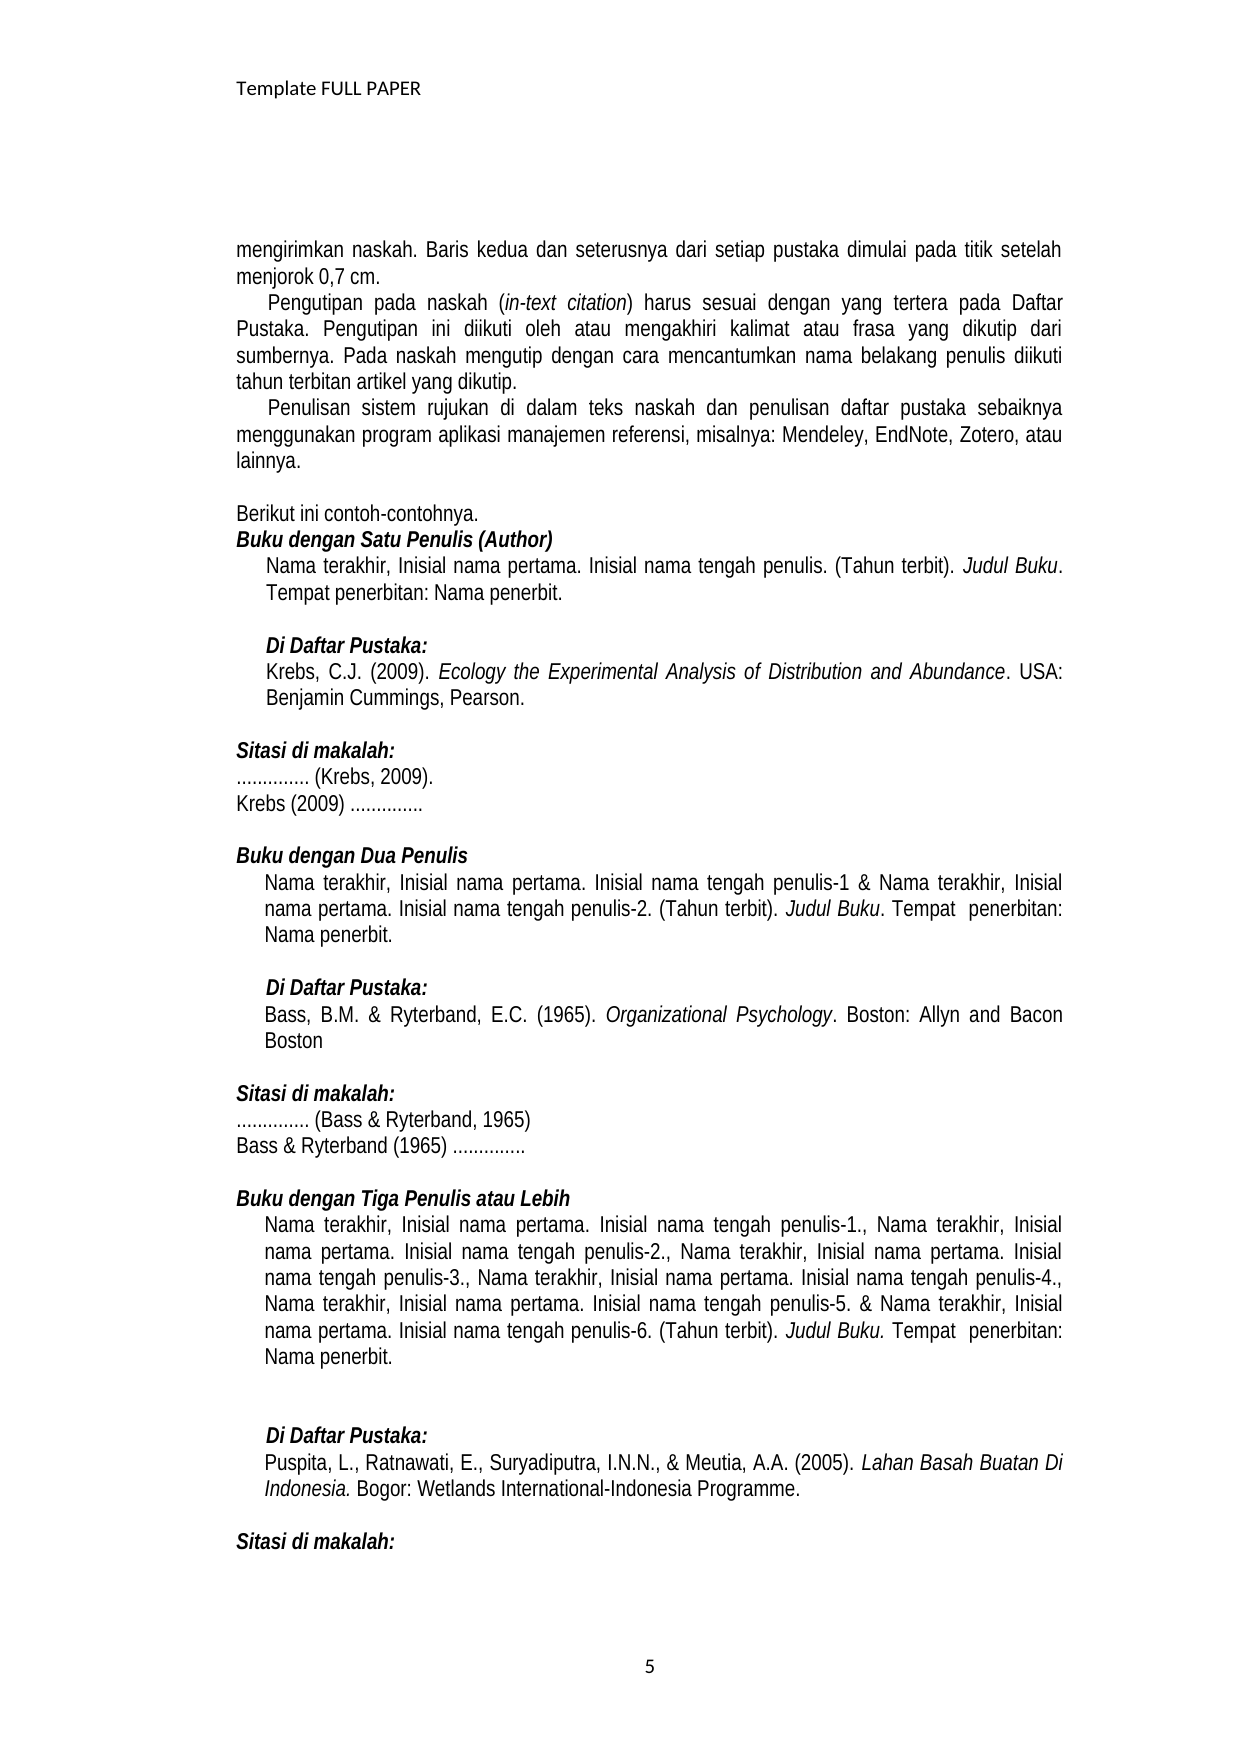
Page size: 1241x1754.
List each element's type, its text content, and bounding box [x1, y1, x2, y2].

subtitle .............. (Bass & Ryterband, 1965) [236, 1106, 1063, 1132]
subtitle Nama terakhir, Inisial nama pertama. Inisial nama tengah penulis. (Tahun terbit). Judul Buku. Tempat penerbitan: Nama penerbit. [266, 552, 1063, 605]
subtitle Bass & Ryterband (1965) .............. [236, 1132, 1063, 1159]
subtitle Puspita, L., Ratnawati, E., Suryadiputra, I.N.N., & Meutia, A.A. (2005). Lahan Basah Buatan Di Indonesia. Bogor: Wetlands International-Indonesia Programme. [264, 1448, 1063, 1501]
subtitle Di Daftar Pustaka: [266, 974, 1063, 1001]
subtitle .............. (Krebs, 2009). [236, 763, 1063, 790]
subtitle Pengutipan pada naskah (in-text citation) harus sesuai dengan yang tertera pada Daftar Pustaka. Pengutipan ini diikuti oleh atau mengakhiri kalimat atau frasa yang dikutip dari sumbernya. Pada naskah mengutip dengan cara mencantumkan nama belakang penulis diikuti tahun terbitan artikel yang dikutip. [236, 289, 1063, 394]
subtitle Penulisan sistem rujukan di dalam teks naskah dan penulisan daftar pustaka sebaiknya menggunakan program aplikasi manajemen referensi, misalnya: Mendeley, EndNote, Zotero, atau lainnya. [236, 394, 1063, 473]
subtitle Nama terakhir, Inisial nama pertama. Inisial nama tengah penulis-1 & Nama terakhir, Inisial nama pertama. Inisial nama tengah penulis-2. (Tahun terbit). Judul Buku. Tempat penerbitan: Nama penerbit. [264, 869, 1063, 948]
subtitle Di Daftar Pustaka: [266, 632, 1063, 658]
subtitle Krebs (2009) .............. [236, 790, 1063, 816]
subtitle mengirimkan naskah. Baris kedua dan seterusnya dari setiap pustaka dimulai pada titik setelah menjorok 0,7 cm. [236, 236, 1063, 289]
subtitle Buku dengan Dua Penulis [236, 842, 1063, 869]
subtitle Krebs, C.J. (2009). Ecology the Experimental Analysis of Distribution and Abundance. USA: Benjamin Cummings, Pearson. [266, 658, 1063, 711]
subtitle Di Daftar Pustaka: [266, 1422, 1063, 1448]
subtitle Bass, B.M. & Ryterband, E.C. (1965). Organizational Psychology. Boston: Allyn and Bacon Boston [264, 1001, 1063, 1053]
subtitle Berikut ini contoh-contohnya. [236, 500, 1063, 526]
subtitle Sitasi di makalah: [236, 737, 1063, 763]
subtitle Sitasi di makalah: [236, 1528, 1063, 1554]
subtitle Nama terakhir, Inisial nama pertama. Inisial nama tengah penulis-1., Nama terakhir, Inisial nama pertama. Inisial nama tengah penulis-2., Nama terakhir, Inisial nama pertama. Inisial nama tengah penulis-3., Nama terakhir, Inisial nama pertama. Inisial nama tengah penulis-4., Nama terakhir, Inisial nama pertama. Inisial nama tengah penulis-5. & Nama terakhir, Inisial nama pertama. Inisial nama tengah penulis-6. (Tahun terbit). Judul Buku. Tempat penerbitan: Nama penerbit. [264, 1211, 1063, 1369]
subtitle Buku dengan Satu Penulis (Author) [236, 526, 1063, 552]
subtitle Buku dengan Tiga Penulis atau Lebih [236, 1185, 1063, 1211]
subtitle Sitasi di makalah: [236, 1079, 1063, 1106]
